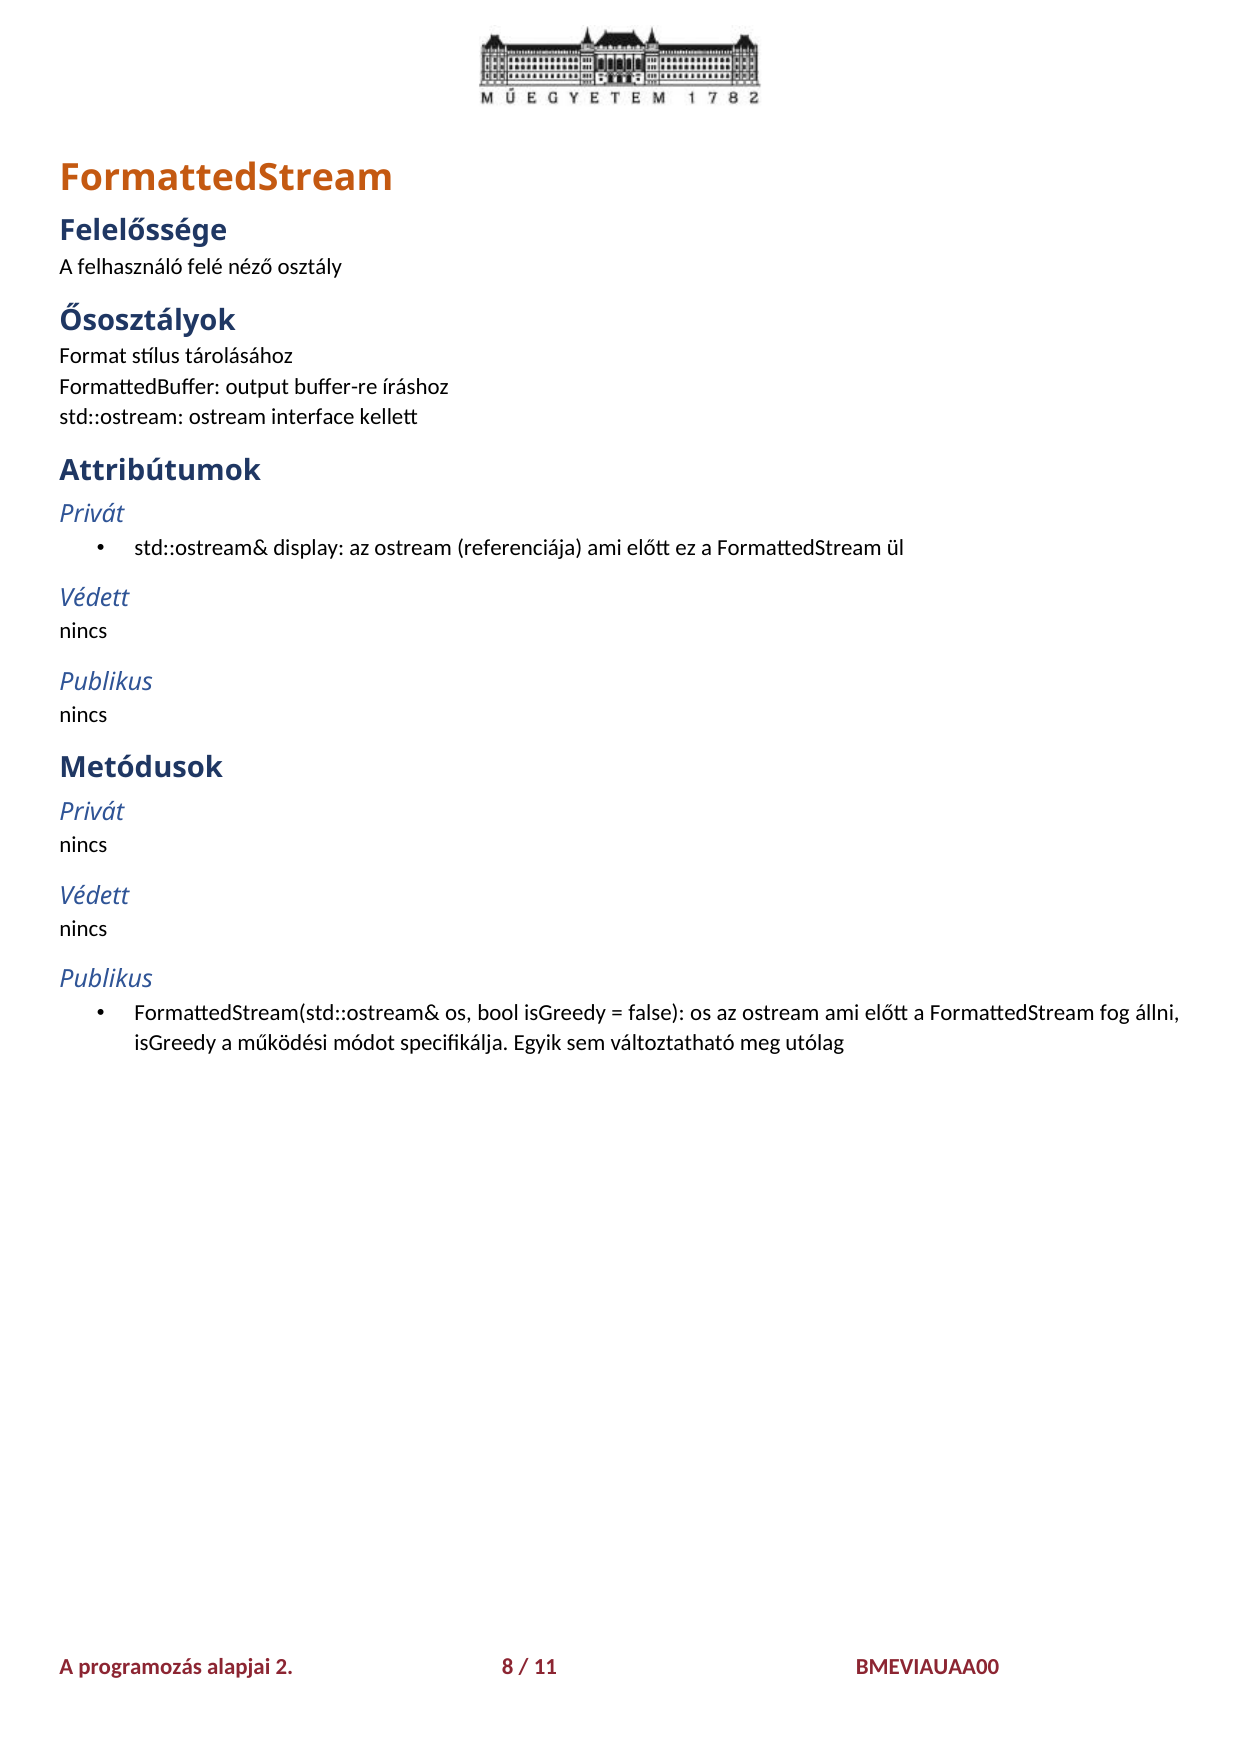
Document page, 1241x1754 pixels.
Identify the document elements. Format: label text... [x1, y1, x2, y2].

subtitle Privát [59, 496, 1181, 530]
list FormattedStream(std::ostream& os, bool isGreedy = false): os az ostream ami előtt a FormattedStream fog állni, isGreedy a működési módot specifikálja. Egyik sem változtatható meg utólag [97, 998, 1181, 1056]
subtitle Ősosztályok [59, 299, 1181, 338]
subtitle FormattedStream [59, 150, 1181, 201]
subtitle Privát [59, 794, 1181, 828]
subtitle Védett [59, 579, 1181, 613]
text Format stílus tárolásához FormattedBuffer: output buffer-re íráshoz std::ostream: ostream interface kellett [59, 342, 1181, 430]
text nincs [59, 831, 1181, 858]
subtitle Publikus [59, 663, 1181, 697]
text nincs [59, 700, 1181, 728]
subtitle Publikus [59, 961, 1181, 995]
subtitle Felelőssége [59, 209, 1181, 249]
subtitle Attribútumok [59, 449, 1181, 489]
text A felhasználó felé néző osztály [59, 252, 1181, 280]
subtitle Metódusok [59, 747, 1181, 786]
subtitle Védett [59, 877, 1181, 911]
text nincs [59, 914, 1181, 942]
text nincs [59, 616, 1181, 644]
picture [478, 25, 762, 107]
list std::ostream& display: az ostream (referenciája) ami előtt ez a FormattedStream ül [97, 533, 1181, 561]
